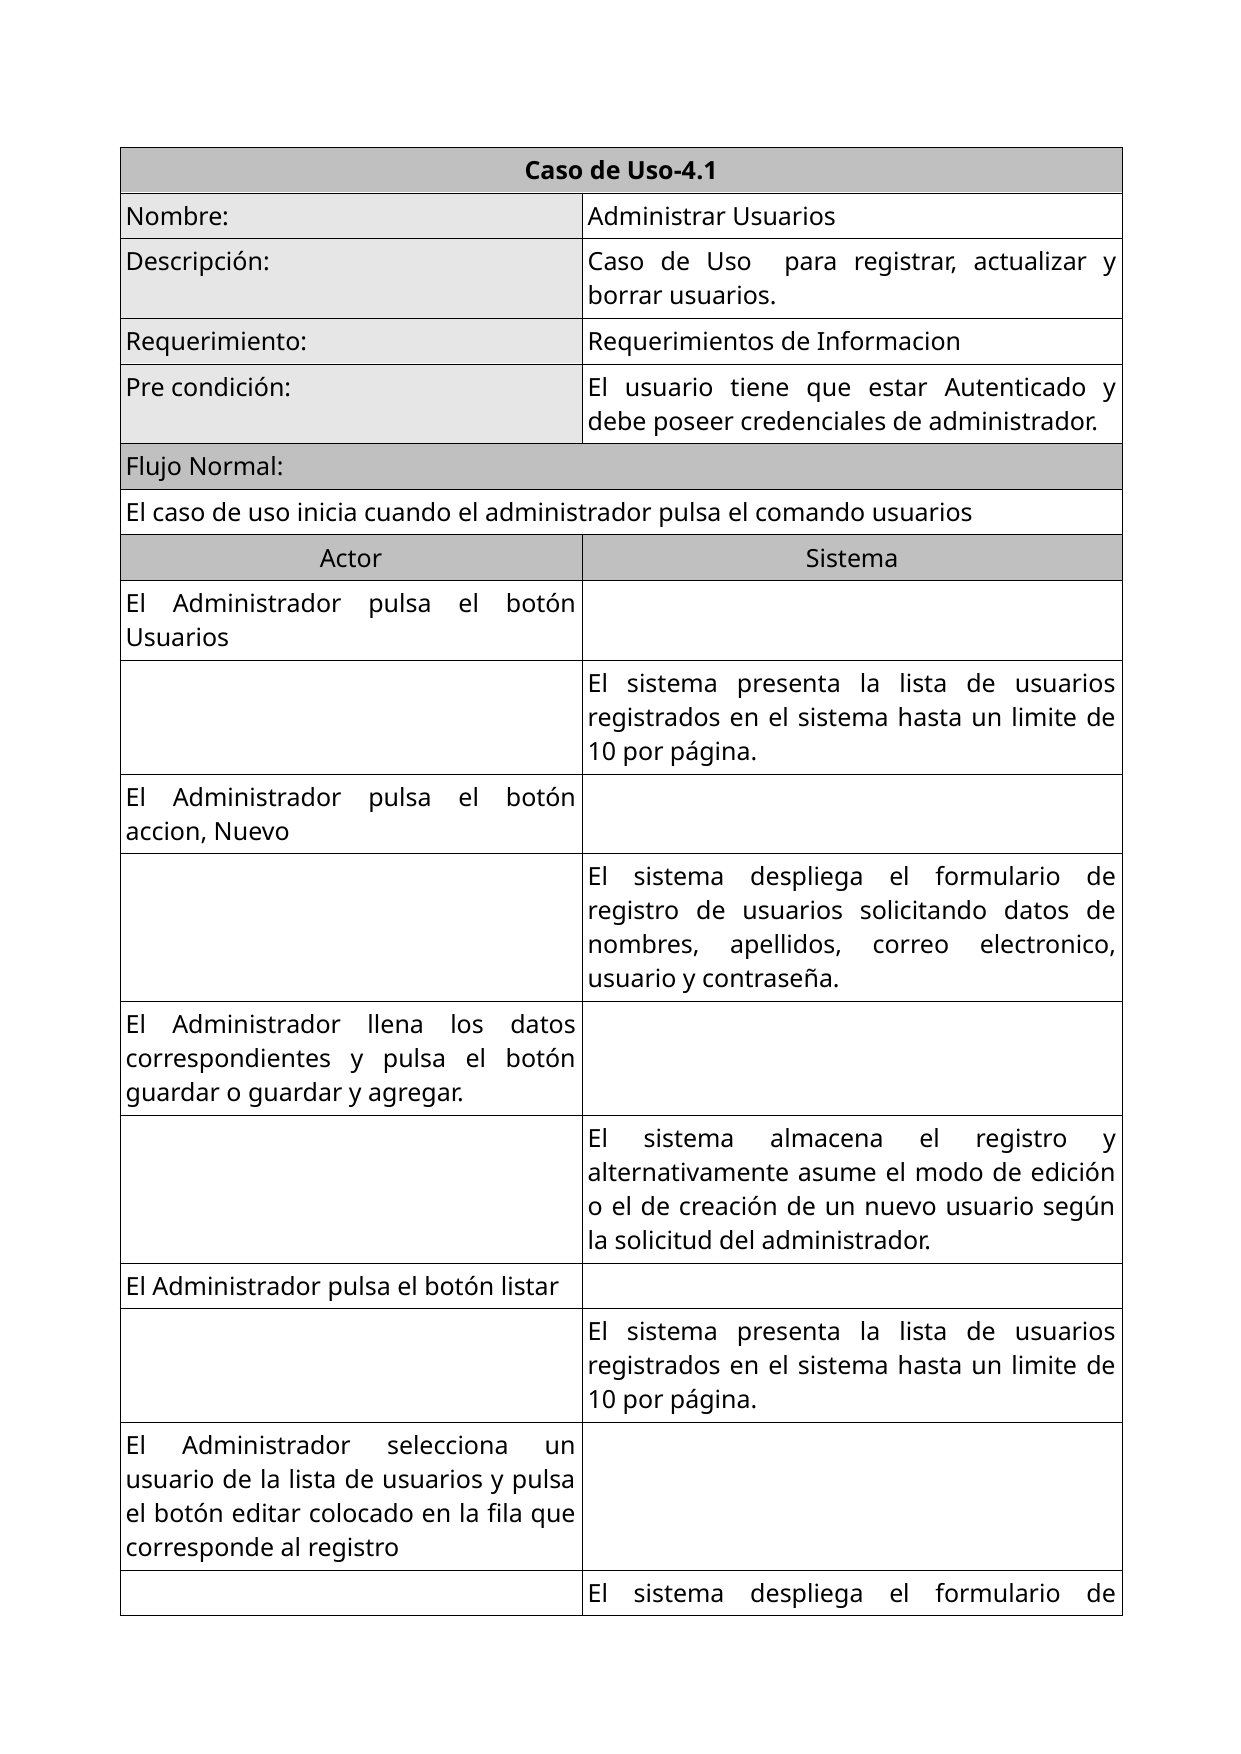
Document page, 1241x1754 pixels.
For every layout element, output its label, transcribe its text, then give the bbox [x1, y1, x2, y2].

table_cell [121, 854, 582, 1001]
table_cell Administrar Usuarios [583, 194, 1122, 238]
table_cell Flujo Normal: [121, 444, 1122, 489]
table_cell [583, 1264, 1122, 1308]
table_cell El Administrador selecciona un usuario de la lista de usuarios y pulsa el botón editar colocado en la fila que corresponde al registro [121, 1423, 582, 1570]
table_cell [583, 1423, 1122, 1570]
table_cell El Administrador pulsa el botón accion, Nuevo [121, 775, 582, 853]
table_cell Requerimiento: [121, 319, 582, 363]
table_cell El sistema presenta la lista de usuarios registrados en el sistema hasta un limite de 10 por página. [583, 661, 1122, 773]
table_cell [121, 1571, 582, 1615]
table_cell El Administrador pulsa el botón Usuarios [121, 581, 582, 660]
table_cell [583, 1002, 1122, 1115]
table_cell Caso de Uso para registrar, actualizar y borrar usuarios. [583, 239, 1122, 318]
table_cell Actor [121, 535, 582, 580]
table_cell Sistema [583, 535, 1122, 580]
table_cell El Administrador pulsa el botón listar [121, 1264, 582, 1308]
table_cell El sistema despliega el formulario de [583, 1571, 1122, 1615]
table_cell [583, 581, 1122, 660]
table_cell Pre condición: [121, 365, 582, 443]
table_cell El caso de uso inicia cuando el administrador pulsa el comando usuarios [121, 490, 1122, 534]
table_cell El sistema almacena el registro y alternativamente asume el modo de edición o el de creación de un nuevo usuario según la solicitud del administrador. [583, 1116, 1122, 1262]
table_cell [121, 1116, 582, 1262]
table_cell El sistema despliega el formulario de registro de usuarios solicitando datos de nombres, apellidos, correo electronico, usuario y contraseña. [583, 854, 1122, 1001]
table_cell [583, 775, 1122, 853]
table_cell El usuario tiene que estar Autenticado y debe poseer credenciales de administrador. [583, 365, 1122, 443]
table_cell Requerimientos de Informacion [583, 319, 1122, 363]
table_cell Nombre: [121, 194, 582, 238]
table_header Caso de Uso-4.1 [121, 148, 1122, 192]
table_cell [121, 1309, 582, 1422]
table_cell Descripción: [121, 239, 582, 318]
table_cell El Administrador llena los datos correspondientes y pulsa el botón guardar o guardar y agregar. [121, 1002, 582, 1115]
table_cell El sistema presenta la lista de usuarios registrados en el sistema hasta un limite de 10 por página. [583, 1309, 1122, 1422]
table_cell [121, 661, 582, 773]
